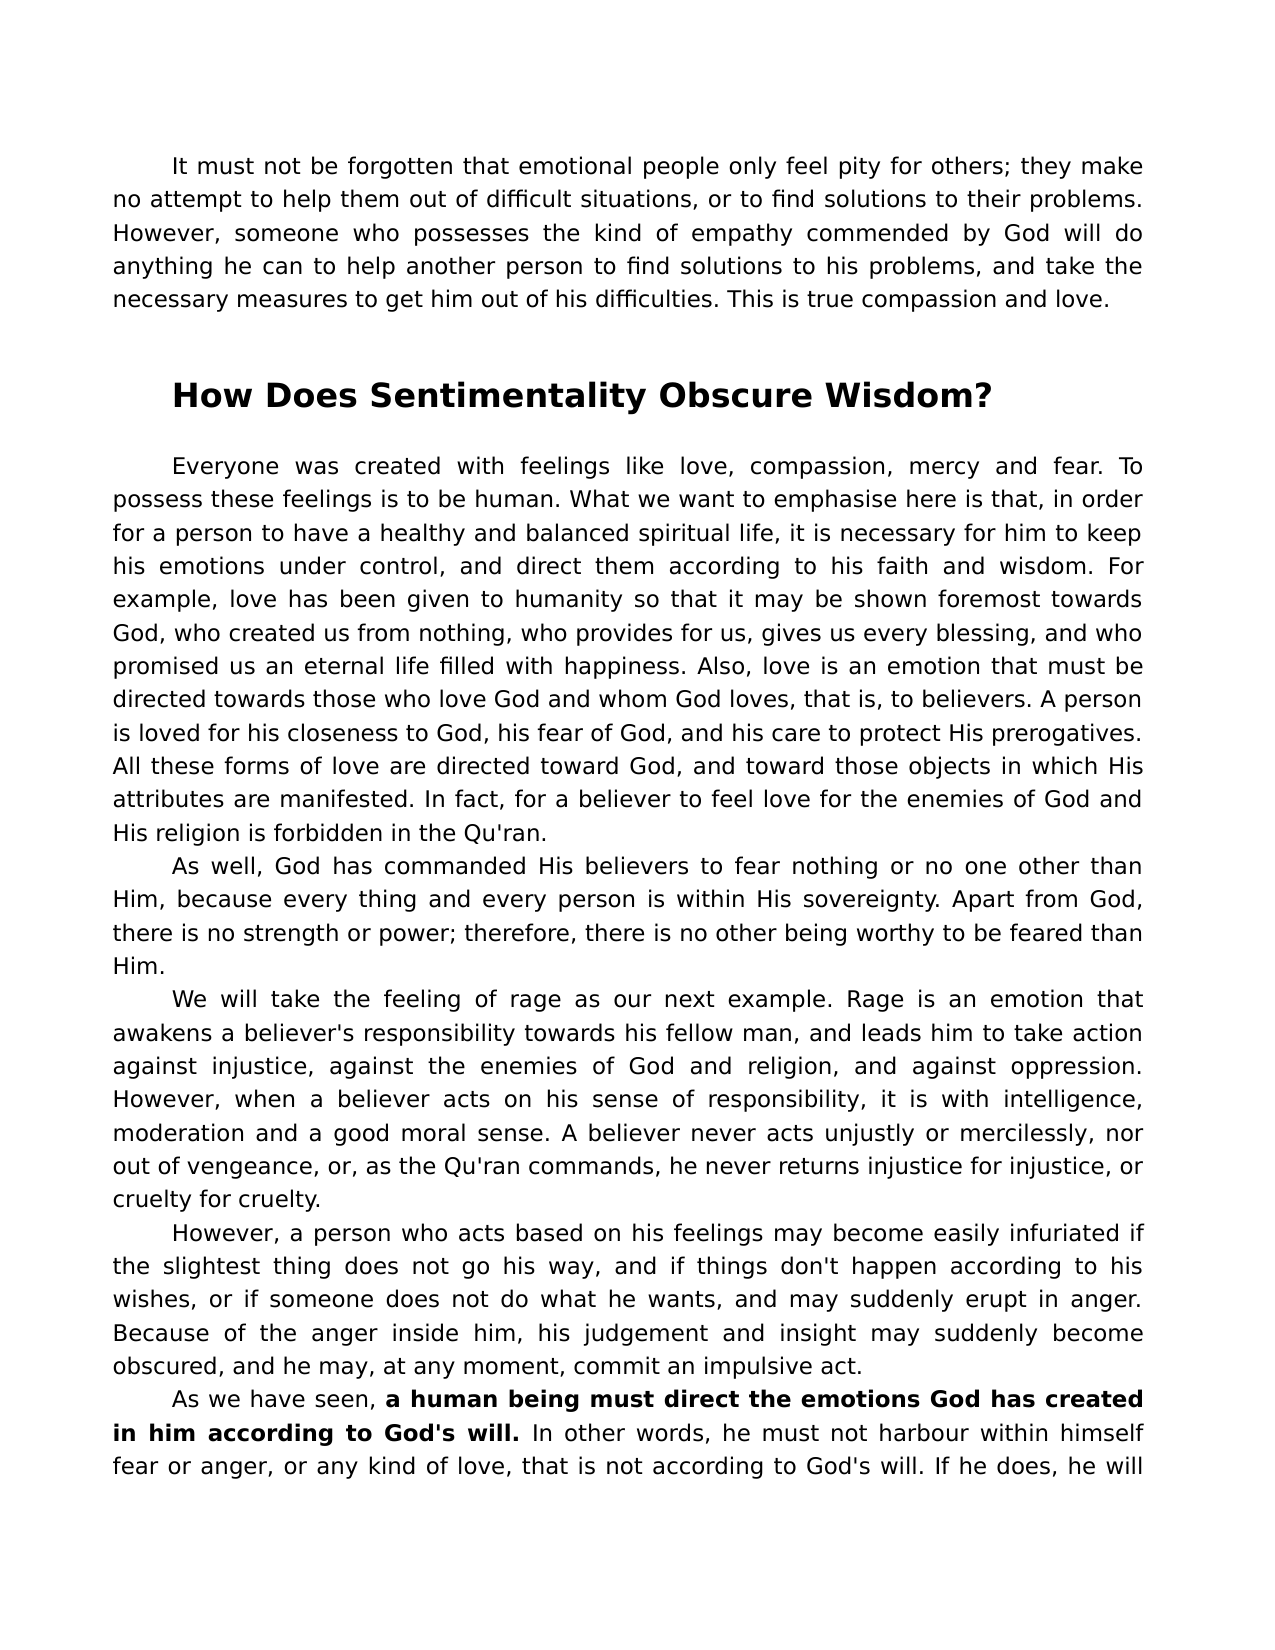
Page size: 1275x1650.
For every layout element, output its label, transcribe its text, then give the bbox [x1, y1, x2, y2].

text As we have seen, a human being must direct the emotions God has created in him according to God's will. In other words, he must not harbour within himself fear or anger, or any kind of love, that is not according to God's will. If he does, he will [112, 1381, 1145, 1481]
text However, a person who acts based on his feelings may become easily infuriated if the slightest thing does not go his way, and if things don't happen according to his wishes, or if someone does not do what he wants, and may suddenly erupt in anger. Because of the anger inside him, his judgement and insight may suddenly become obscured, and he may, at any moment, commit an impulsive act. [112, 1214, 1145, 1381]
text Everyone was created with feelings like love, compassion, mercy and fear. To possess these feelings is to be human. What we want to emphasise here is that, in order for a person to have a healthy and balanced spiritual life, it is necessary for him to keep his emotions under control, and direct them according to his faith and wisdom. For example, love has been given to humanity so that it may be shown foremost towards God, who created us from nothing, who provides for us, gives us every blessing, and who promised us an eternal life filled with happiness. Also, love is an emotion that must be directed towards those who love God and whom God loves, that is, to believers. A person is loved for his closeness to God, his fear of God, and his care to protect His prerogatives. All these forms of love are directed toward God, and toward those objects in which His attributes are manifested. In fact, for a believer to feel love for the enemies of God and His religion is forbidden in the Qu'ran. [112, 448, 1145, 848]
text It must not be forgotten that emotional people only feel pity for others; they make no attempt to help them out of difficult situations, or to find solutions to their problems. However, someone who possesses the kind of empathy commended by God will do anything he can to help another person to find solutions to his problems, and take the necessary measures to get him out of his difficulties. This is true compassion and love. [112, 148, 1145, 314]
text As well, God has commanded His believers to fear nothing or no one other than Him, because every thing and every person is within His sovereignty. Apart from God, there is no strength or power; therefore, there is no other being worthy to be feared than Him. [112, 848, 1145, 981]
text We will take the feeling of rage as our next example. Rage is an emotion that awakens a believer's responsibility towards his fellow man, and leads him to take action against injustice, against the enemies of God and religion, and against oppression. However, when a believer acts on his sense of responsibility, it is with intelligence, moderation and a good moral sense. A believer never acts unjustly or mercilessly, nor out of vengeance, or, as the Qu'ran commands, he never returns injustice for injustice, or cruelty for cruelty. [112, 981, 1145, 1214]
text How Does Sentimentality Obscure Wisdom? [112, 381, 1145, 414]
